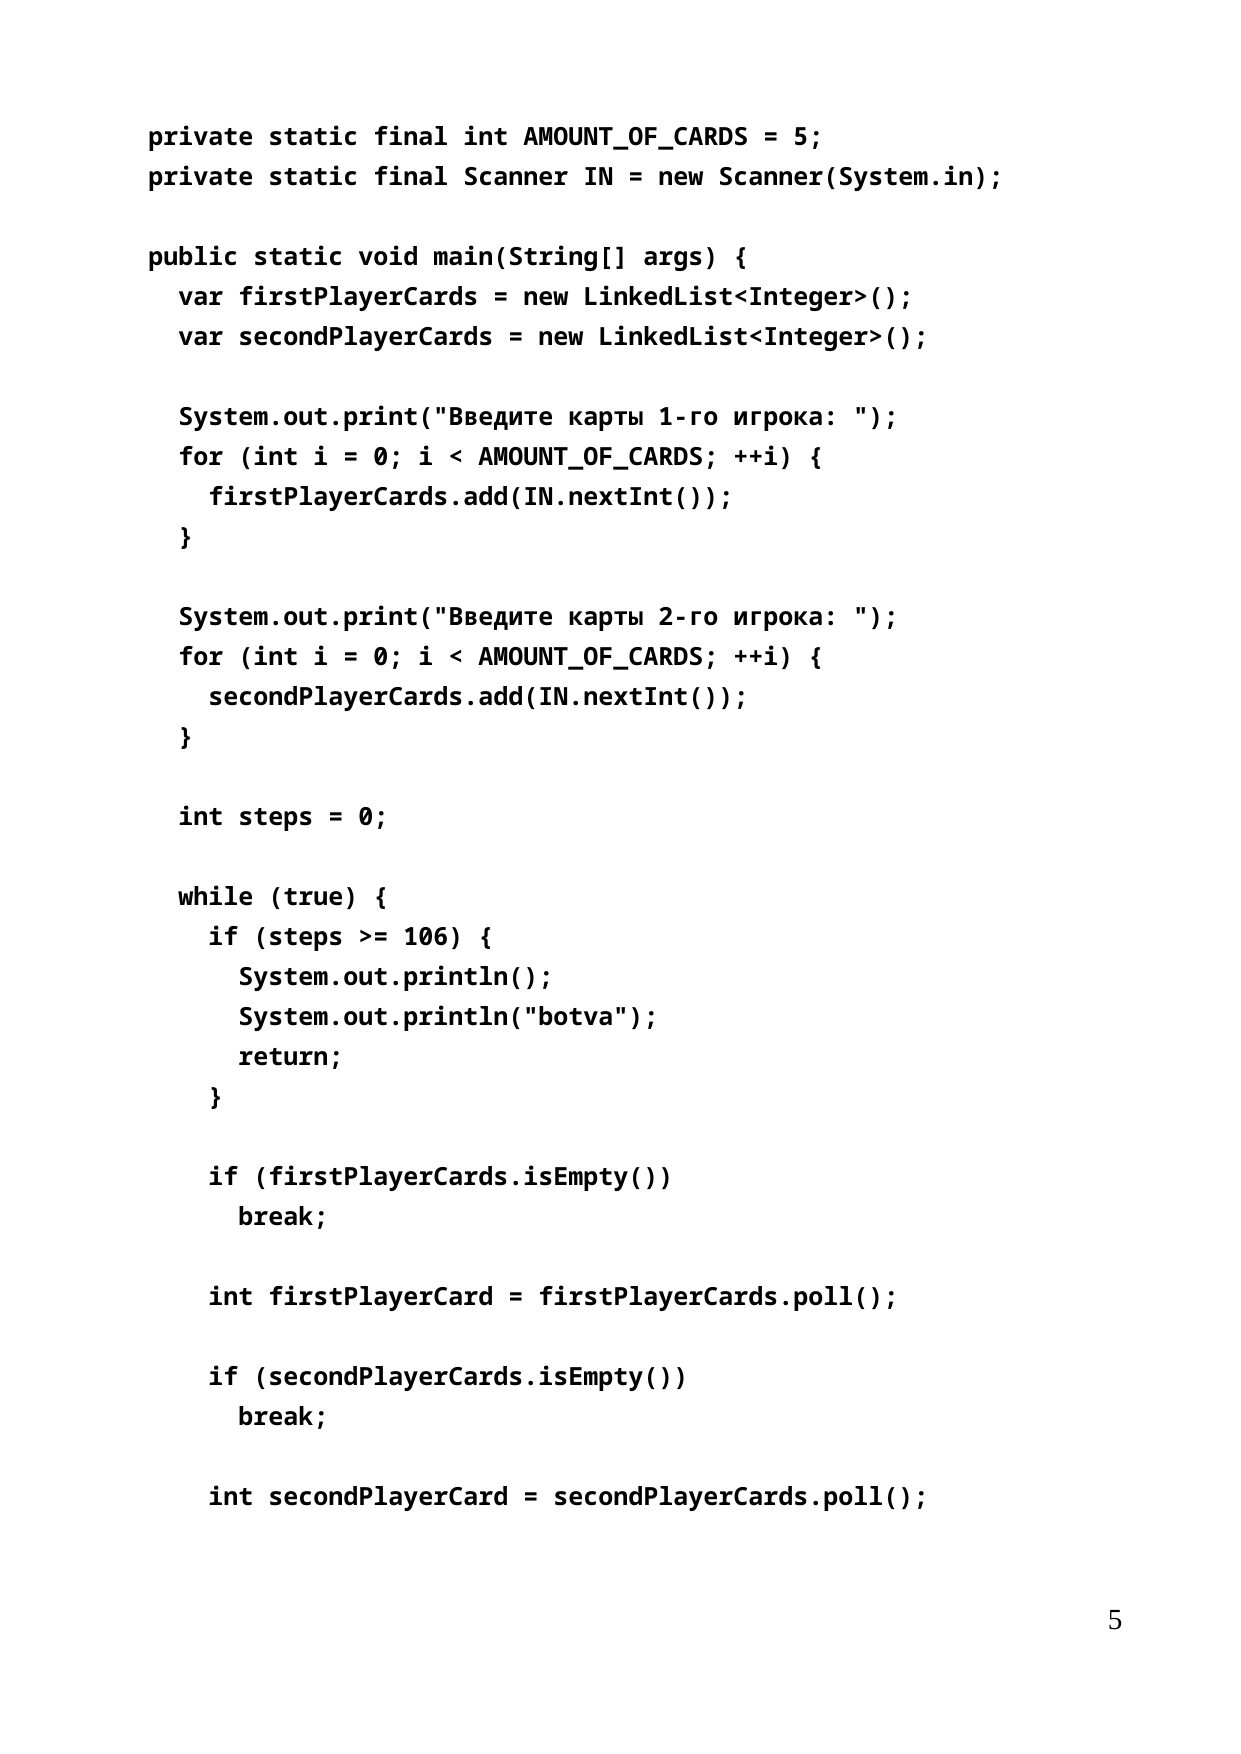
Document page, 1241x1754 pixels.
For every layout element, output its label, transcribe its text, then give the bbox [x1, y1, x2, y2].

text secondPlayerCards.add(IN.nextInt()); [118, 678, 1122, 712]
text System.out.print("Введите карты 2-го игрока: "); [118, 598, 1122, 632]
text System.out.print("Введите карты 1-го игрока: "); [118, 398, 1122, 432]
text } [118, 1078, 1122, 1112]
text break; [118, 1398, 1122, 1432]
text int secondPlayerCard = secondPlayerCards.poll(); [118, 1478, 1122, 1512]
text break; [118, 1198, 1122, 1232]
text var firstPlayerCards = new LinkedList<Integer>(); [118, 278, 1122, 312]
text } [118, 518, 1122, 552]
text private static final Scanner IN = new Scanner(System.in); [118, 158, 1122, 192]
text return; [118, 1038, 1122, 1072]
text public static void main(String[] args) { [118, 238, 1122, 272]
text System.out.println("botva"); [118, 998, 1122, 1032]
text System.out.println(); [118, 958, 1122, 992]
text for (int i = 0; i < AMOUNT_OF_CARDS; ++i) { [118, 638, 1122, 672]
text var secondPlayerCards = new LinkedList<Integer>(); [118, 318, 1122, 352]
text for (int i = 0; i < AMOUNT_OF_CARDS; ++i) { [118, 438, 1122, 472]
text if (secondPlayerCards.isEmpty()) [118, 1358, 1122, 1392]
text if (steps >= 106) { [118, 918, 1122, 952]
text int steps = 0; [118, 798, 1122, 832]
text while (true) { [118, 878, 1122, 912]
text } [118, 718, 1122, 752]
text firstPlayerCards.add(IN.nextInt()); [118, 478, 1122, 512]
text if (firstPlayerCards.isEmpty()) [118, 1158, 1122, 1192]
text private static final int AMOUNT_OF_CARDS = 5; [118, 118, 1122, 152]
text int firstPlayerCard = firstPlayerCards.poll(); [118, 1278, 1122, 1312]
